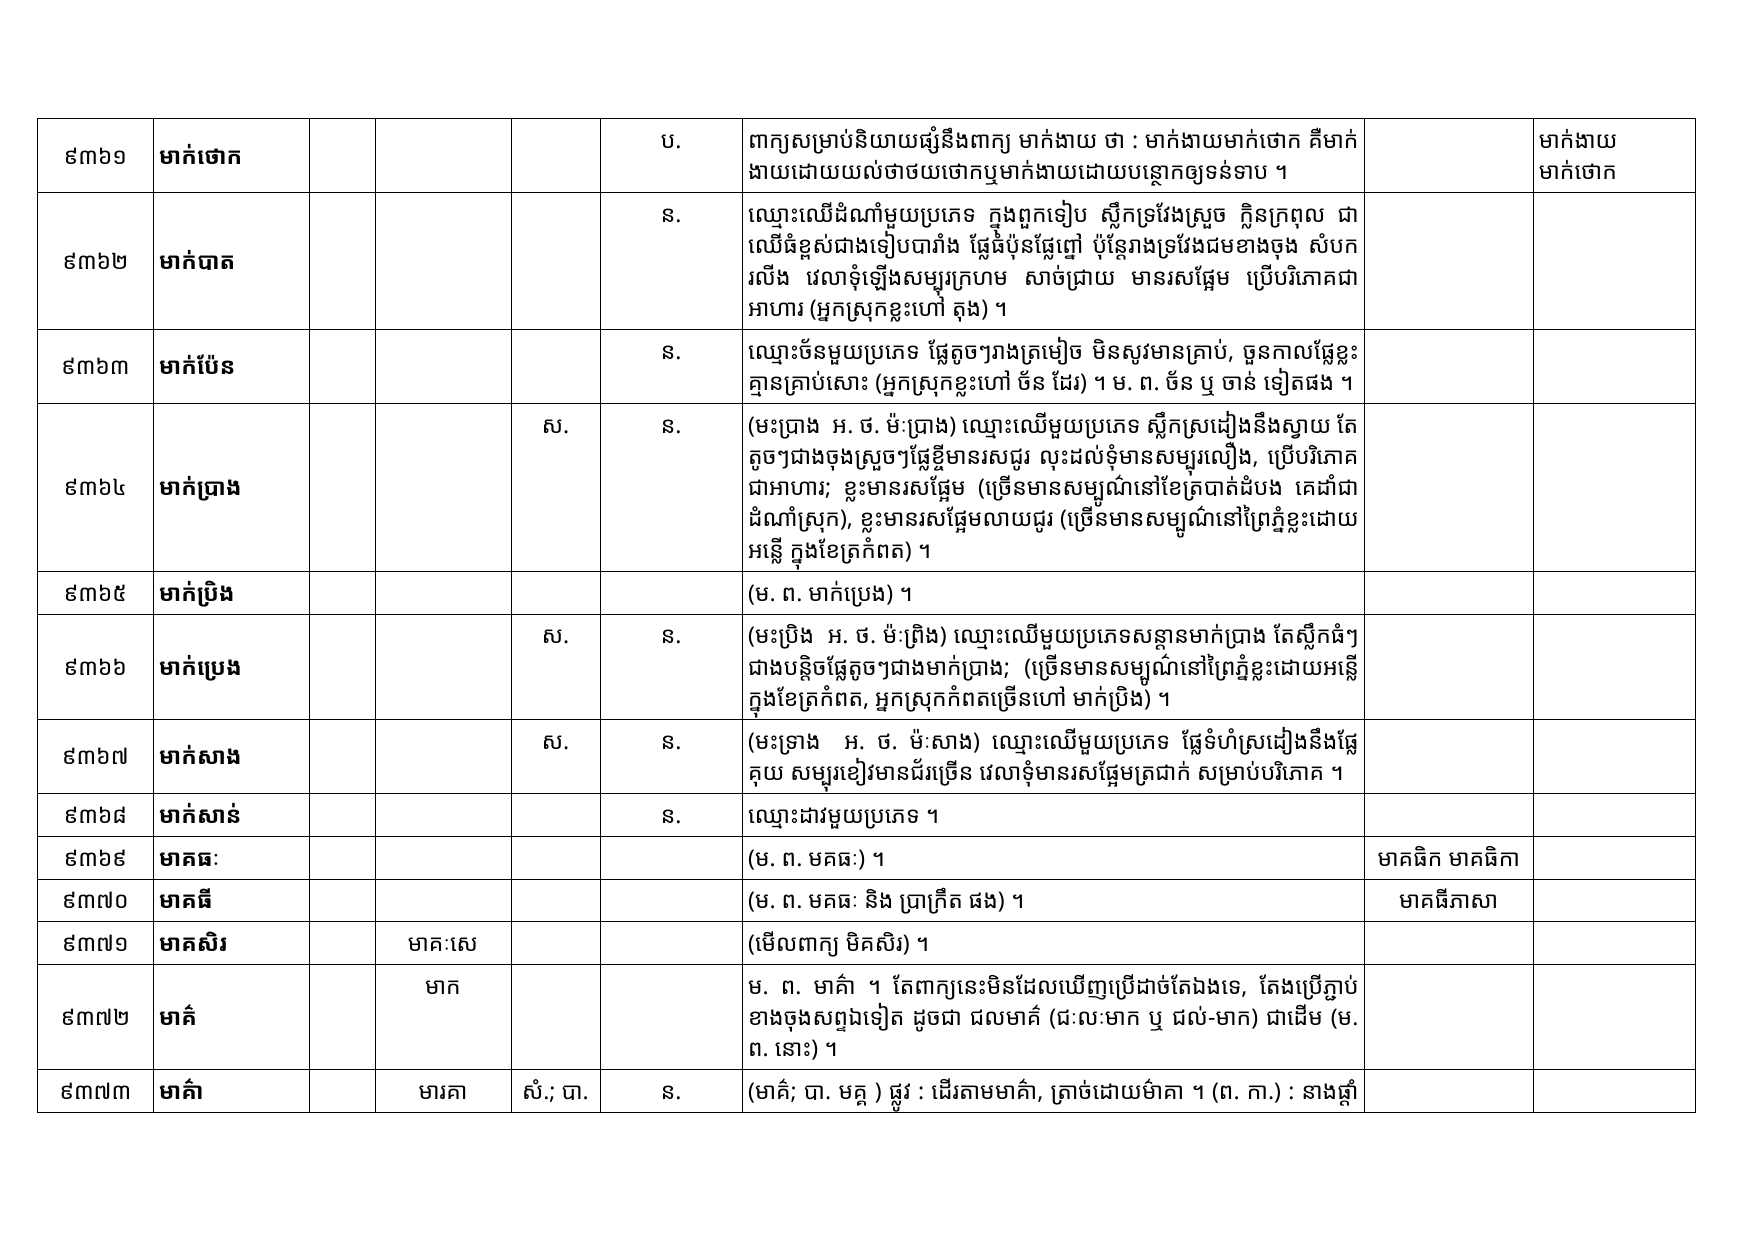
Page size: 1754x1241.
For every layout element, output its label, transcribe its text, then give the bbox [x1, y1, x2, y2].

table_cell [310, 837, 375, 878]
table_cell [512, 922, 600, 964]
table_cell [310, 615, 375, 719]
table_cell [310, 880, 375, 921]
table_cell [601, 965, 742, 1069]
table_cell [1534, 720, 1695, 793]
table_cell (មើល​ពាក្យ មិគសិរ) ។ [743, 922, 1364, 964]
table_cell ន. [601, 615, 742, 719]
table_cell ៩៣៦៥ [38, 572, 153, 613]
table_cell [1365, 922, 1533, 964]
table_cell [376, 720, 511, 793]
table_cell ឈ្មោះ​ដាវ​មួយ​ប្រភេទ ។ [743, 794, 1364, 836]
table_cell មាគធិក មាគធិកា [1365, 837, 1533, 878]
table_cell [512, 193, 600, 329]
table_cell [1534, 837, 1695, 878]
table_cell មារគា [376, 1070, 511, 1112]
table_cell [376, 794, 511, 836]
table_cell ៩៣៦២ [38, 193, 153, 329]
table_cell [376, 880, 511, 921]
table_cell [1534, 1070, 1695, 1112]
table_cell [512, 965, 600, 1069]
table_cell មាគ៌ា [154, 1070, 309, 1112]
table_cell [512, 794, 600, 836]
table_cell [310, 922, 375, 964]
table_cell [1534, 330, 1695, 403]
table_cell [1365, 615, 1533, 719]
table_cell [310, 119, 375, 192]
table_cell [512, 837, 600, 878]
table_cell ន. [601, 193, 742, 329]
table_cell [1365, 330, 1533, 403]
table_cell [601, 922, 742, 964]
table_cell [376, 404, 511, 571]
table_cell [1534, 922, 1695, 964]
table_cell មាក់សាន់ [154, 794, 309, 836]
table_cell ន. [601, 404, 742, 571]
table_cell មាក់ថោក [154, 119, 309, 192]
table_cell ឈ្មោះ​ឈើ​ដំណាំ​មួយ​ប្រភេទ ក្នុង​ពួក​ទៀប ស្លឹក​ទ្រវែង​ស្រួច ក្លិន​ក្រពុល ជា​ឈើ​ធំ​ខ្ពស់​ជាង​ទៀប​បារាំង ផ្លែ​ធំ​ប៉ុន​ផ្លែ​ព្នៅ ប៉ុន្តែ​រាង​ទ្រវែង​ជម​ខាង​ចុង សំបក​រលីង វេលា​ទុំ​ឡើង​សម្បុរ​ក្រហម​ សាច់​ជ្រាយ មាន​រស​ផ្អែម ប្រើ​បរិភោគ​ជា​អាហារ (អ្នក​ស្រុក​ខ្លះ​ហៅ តុង) ។ [743, 193, 1364, 329]
table_cell [310, 720, 375, 793]
table_cell [1365, 572, 1533, 613]
table_cell (ម. ព. មគធៈ និង ប្រាក្រឹត ផង) ។ [743, 880, 1364, 921]
table_cell [601, 572, 742, 613]
table_cell ៩៣៦៦ [38, 615, 153, 719]
table_cell ន. [601, 330, 742, 403]
table_cell [310, 404, 375, 571]
table_cell ឈ្មោះ​ច័ន​មួយ​ប្រភេទ ផ្លែ​តូច​ៗ​រាង​ត្រមៀច មិន​សូវ​មាន​គ្រាប់, ចួន​កាល​ផ្លែ​ខ្លះ​គ្មាន​គ្រាប់​សោះ (អ្នក​ស្រុក​ខ្លះ​ហៅ ច័ន ដែរ) ។ ម. ព. ច័ន ឬ ចាន់ ទៀត​ផង ។ [743, 330, 1364, 403]
table_cell មាក់សាង [154, 720, 309, 793]
table_cell [310, 193, 375, 329]
table_cell ពាក្យ​សម្រាប់​និយាយ​ផ្សំ​នឹង​ពាក្យ មាក់​ងាយ ថា : មាក់​ងាយ​មាក់​ថោក គឺ​មាក់​ងាយ​ដោយ​យល់​ថា​ថយ​ថោក​ឬ​មាក់​ងាយ​ដោយ​បន្ថោក​ឲ្យ​ទន់​ទាប ។ [743, 119, 1364, 192]
table_cell មាគធៈ [154, 837, 309, 878]
table_cell ៩៣៦១ [38, 119, 153, 192]
table_cell [601, 880, 742, 921]
table_cell [310, 965, 375, 1069]
table_cell មាគ៌ [154, 965, 309, 1069]
table_cell [1534, 965, 1695, 1069]
table_cell [1365, 119, 1533, 192]
table_cell (មះទ្រាង អ. ថ. ម៉ៈសាង) ឈ្មោះ​ឈើ​មួយ​ប្រភេទ ផ្លែ​ទំហំ​ស្រដៀង​នឹង​ផ្លែ​គុយ សម្បុរ​ខៀវ​មាន​ជ័រ​ច្រើន វេលា​ទុំ​មាន​រស​ផ្អែម​ត្រជាក់ សម្រាប់​បរិភោគ ។ [743, 720, 1364, 793]
table_cell [512, 330, 600, 403]
table_cell ប. [601, 119, 742, 192]
table_cell ៩៣៦៧ [38, 720, 153, 793]
table_cell ស. [512, 404, 600, 571]
table_cell មាក់ប្រេង [154, 615, 309, 719]
table_cell [1534, 193, 1695, 329]
table_cell (មាគ៌; បា. មគ្គ ) ផ្លូវ : ដើរ​តាម​មាគ៌ា, ត្រាច់​ដោយ​ម៌ាគា ។ (ព. កា.) : នាង​ផ្ដាំ​ [743, 1070, 1364, 1112]
table_cell [310, 794, 375, 836]
table_cell [1534, 880, 1695, 921]
table_cell [1534, 572, 1695, 613]
table_cell (មះប្រិង អ. ថ. ម៉ៈព្រិង) ឈ្មោះ​ឈើ​មួយ​ប្រភេទ​សន្ដាន​មាក់ប្រាង តែ​ស្លឹក​ធំ​ៗ​ជាង​បន្តិច​ផ្លែ​តូច​ៗ​ជាង​មាក់ប្រាង; (ច្រើន​មាន​សម្បូណ៌​នៅ​ព្រៃ​ភ្នំ​ខ្លះ​ដោយ​អន្លើ​ក្នុង​ខែត្រ​កំពត, អ្នក​ស្រុក​កំពត​ច្រើន​ហៅ មាក់ប្រិង) ។ [743, 615, 1364, 719]
table_cell មាគសិរ [154, 922, 309, 964]
table_cell ៩៣៧១ [38, 922, 153, 964]
table_cell ៩៣៧០ [38, 880, 153, 921]
table_cell [376, 193, 511, 329]
table_cell ៩៣៦៩ [38, 837, 153, 878]
table_cell (ម. ព. មាក់ប្រេង) ។ [743, 572, 1364, 613]
table_cell មាគធី​ភាសា [1365, 880, 1533, 921]
table_cell [1365, 794, 1533, 836]
table_cell ៩៣៦៨ [38, 794, 153, 836]
table_cell [310, 1070, 375, 1112]
table_cell ន. [601, 720, 742, 793]
table_cell ៩៣៦៤ [38, 404, 153, 571]
table_cell (មះប្រាង អ. ថ. ម៉ៈប្រាង) ឈ្មោះ​ឈើ​មួយ​ប្រភេទ ស្លឹក​ស្រដៀង​នឹង​ស្វាយ តែ​តូច​ៗ​ជាង​ចុង​ស្រួច​ៗ​ផ្លែ​ខ្ចី​មាន​រស​ជូរ លុះ​ដល់​ទុំ​មាន​សម្បុរ​លឿង, ប្រើ​បរិភោគ​ជា​អាហារ; ខ្លះ​មាន​រស​ផ្អែម (ច្រើន​មាន​សម្បូណ៌​នៅ​ខែត្រ​បាត់ដំបង គេ​ដាំ​ជា​ដំណាំ​ស្រុក), ខ្លះ​មាន​រស​ផ្អែម​លាយ​ជូរ (ច្រើន​មាន​សម្បូណ៌​នៅ​ព្រៃ​ភ្នំ​ខ្លះ​ដោយ​អន្លើ ក្នុង​ខែត្រ​កំពត) ។ [743, 404, 1364, 571]
table_cell ៩៣៦៣ [38, 330, 153, 403]
table_cell មាក់​ងាយ មាក់​ថោក [1534, 119, 1695, 192]
table_cell ន. [601, 794, 742, 836]
table_cell [601, 837, 742, 878]
table_cell [512, 119, 600, 192]
table_cell ៩៣៧២ [38, 965, 153, 1069]
table_cell មាក់បាត [154, 193, 309, 329]
table_cell [1534, 615, 1695, 719]
table_cell ៩៣៧៣ [38, 1070, 153, 1112]
table_cell ន. [601, 1070, 742, 1112]
table_cell សំ.; បា. [512, 1070, 600, 1112]
table_cell [376, 119, 511, 192]
table_cell មាក [376, 965, 511, 1069]
table_cell [1365, 1070, 1533, 1112]
table_cell មាក់ប្រាង [154, 404, 309, 571]
table_cell [1365, 720, 1533, 793]
table_cell ស. [512, 720, 600, 793]
table_cell ស. [512, 615, 600, 719]
table_cell [376, 330, 511, 403]
table_cell [310, 572, 375, 613]
table_cell [310, 330, 375, 403]
table_cell [376, 837, 511, 878]
table_cell [1534, 404, 1695, 571]
table_cell (ម. ព. មគធៈ) ។ [743, 837, 1364, 878]
table_cell [1365, 193, 1533, 329]
table_cell [512, 572, 600, 613]
table_cell [376, 572, 511, 613]
table_cell មាគៈសេ [376, 922, 511, 964]
table_cell ម. ព. មាគ៌ា ។ តែ​ពាក្យ​នេះ​មិន​ដែល​ឃើញ​ប្រើ​ដាច់​តែ​ឯង​ទេ, តែង​ប្រើ​ភ្ជាប់​ខាង​ចុង​សព្ទ​ឯ​ទៀត ដូច​ជា ជល​មាគ៌ (ជៈលៈមាក ឬ ជល់-មាក) ជាដើម (ម. ព. នោះ) ។ [743, 965, 1364, 1069]
table_cell មាក់ប៉ែន [154, 330, 309, 403]
table_cell មាគធី [154, 880, 309, 921]
table_cell [376, 615, 511, 719]
table_cell [1365, 404, 1533, 571]
table_cell [1534, 794, 1695, 836]
table_cell [1365, 965, 1533, 1069]
table_cell [512, 880, 600, 921]
table_cell មាក់ប្រិង [154, 572, 309, 613]
